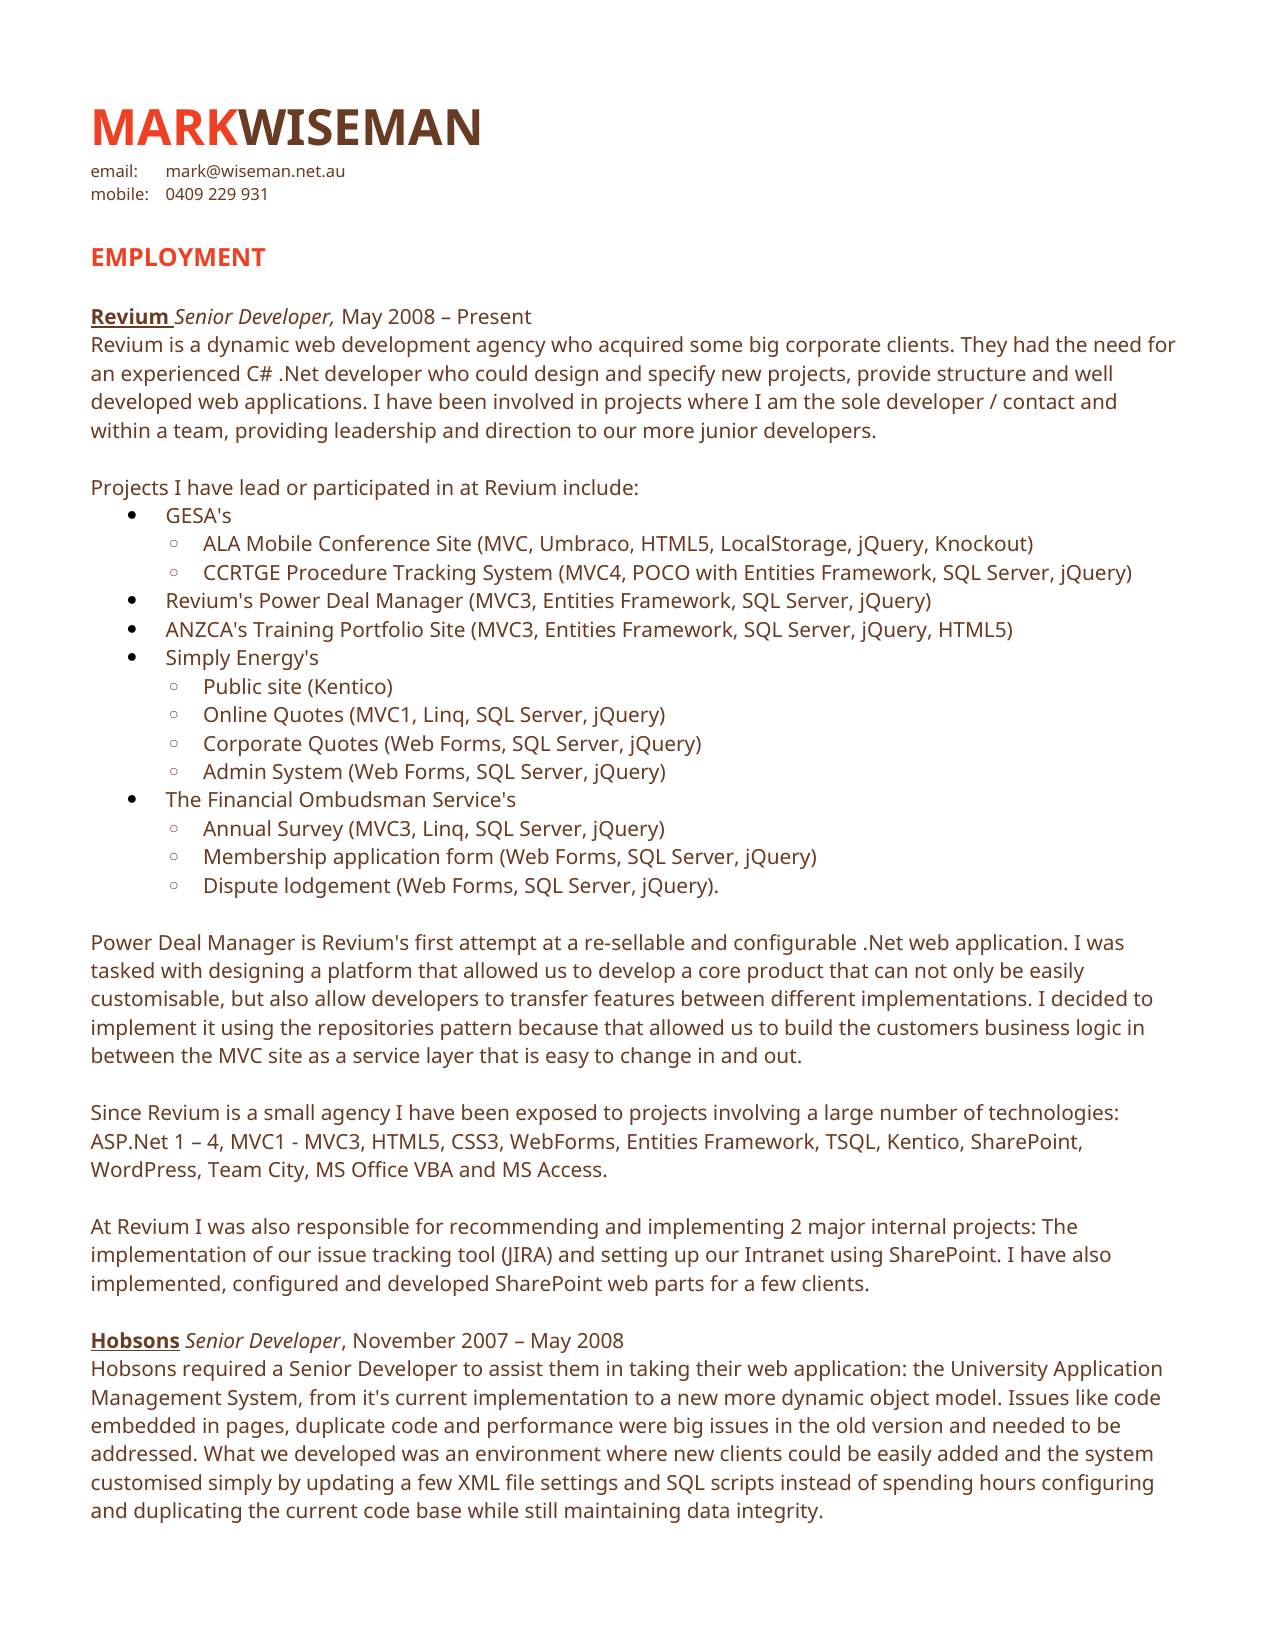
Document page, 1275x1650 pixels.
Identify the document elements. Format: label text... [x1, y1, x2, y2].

list Membership application form (Web Forms, SQL Server, jQuery) [165, 842, 1178, 871]
list Public site (Kentico) [393, 672, 1178, 700]
list Dispute lodgement (Web Forms, SQL Server, jQuery). [165, 871, 203, 899]
list Online Quotes (MVC1, Linq, SQL Server, jQuery) [165, 700, 203, 729]
list The Financial Ombudsman Service's [516, 786, 1178, 814]
list Corporate Quotes (Web Forms, SQL Server, jQuery) [165, 729, 203, 757]
text At Revium I was also responsible for recommending and implementing 2 major internal projects: The implementation of our issue tracking tool (JIRA) and setting up our Intranet using SharePoint. I have also implemented, configured and developed SharePoint web parts for a few clients. [870, 1212, 1178, 1297]
list GESA's [128, 501, 165, 529]
text Since Revium is a small agency I have been exposed to projects involving a large number of technologies: ASP.Net 1 – 4, MVC1 - MVC3, HTML5, CSS3, WebForms, Entities Framework, TSQL, Kentico, SharePoint, WordPress, Team City, MS Office VBA and MS Access. [608, 1098, 1178, 1184]
text Revium is a dynamic web development agency who acquired some big corporate clients. They had the need for an experienced C# .Net developer who could design and specify new projects, provide structure and well developed web applications. I have been involved in projects where I am the sole developer / contact and within a team, providing leadership and direction to our more junior developers. [90, 331, 1178, 444]
list Admin System (Web Forms, SQL Server, jQuery) [165, 757, 203, 786]
list Admin System (Web Forms, SQL Server, jQuery) [666, 757, 1178, 786]
list The Financial Ombudsman Service's [128, 786, 165, 814]
list Simply Energy's [324, 643, 1178, 672]
list GESA's [231, 501, 1178, 529]
text EMPLOYMENT [90, 239, 1178, 274]
text Projects I have lead or participated in at Revium include: [639, 473, 1178, 501]
text Hobsons required a Senior Developer to assist them in taking their web application: the University Application Management System, from it's current implementation to a new more dynamic object model. Issues like code embedded in pages, duplicate code and performance were big issues in the old version and needed to be addressed. What we developed was an environment where new clients could be easily added and the system customised simply by updating a few XML file settings and SQL scripts instead of spending hours configuring and duplicating the current code base while still maintaining data integrity. [90, 1354, 1178, 1525]
text MARKWISEMAN [484, 92, 1178, 160]
text Hobsons Senior Developer, November 2007 – May 2008 [624, 1326, 1178, 1354]
list Annual Survey (MVC3, Linq, SQL Server, jQuery) [165, 814, 203, 842]
list Revium's Power Deal Manager (MVC3, Entities Framework, SQL Server, jQuery) [932, 586, 1178, 615]
text Power Deal Manager is Revium's first attempt at a re-sellable and configurable .Net web application. I was tasked with designing a platform that allowed us to develop a core product that can not only be easily customisable, but also allow developers to transfer features between different implementations. I decided to implement it using the repositories pattern because that allowed us to build the customers business logic in between the MVC site as a service layer that is easy to change in and out. [90, 928, 1178, 1070]
list ANZCA's Training Portfolio Site (MVC3, Entities Framework, SQL Server, jQuery, HTML5) [1013, 615, 1178, 643]
list Public site (Kentico) [165, 672, 203, 700]
list Simply Energy's [128, 643, 165, 672]
list Online Quotes (MVC1, Linq, SQL Server, jQuery) [666, 700, 1178, 729]
text mobile: 0409 229 931 [269, 183, 1178, 206]
list Corporate Quotes (Web Forms, SQL Server, jQuery) [707, 729, 1178, 757]
text email: mark@wiseman.net.au [345, 160, 1178, 183]
list ALA Mobile Conference Site (MVC, Umbraco, HTML5, LocalStorage, jQuery, Knockout) [165, 529, 1178, 558]
list Annual Survey (MVC3, Linq, SQL Server, jQuery) [665, 814, 1178, 842]
list Dispute lodgement (Web Forms, SQL Server, jQuery). [725, 871, 1178, 899]
text Revium Senior Developer, May 2008 – Present [532, 302, 1178, 331]
